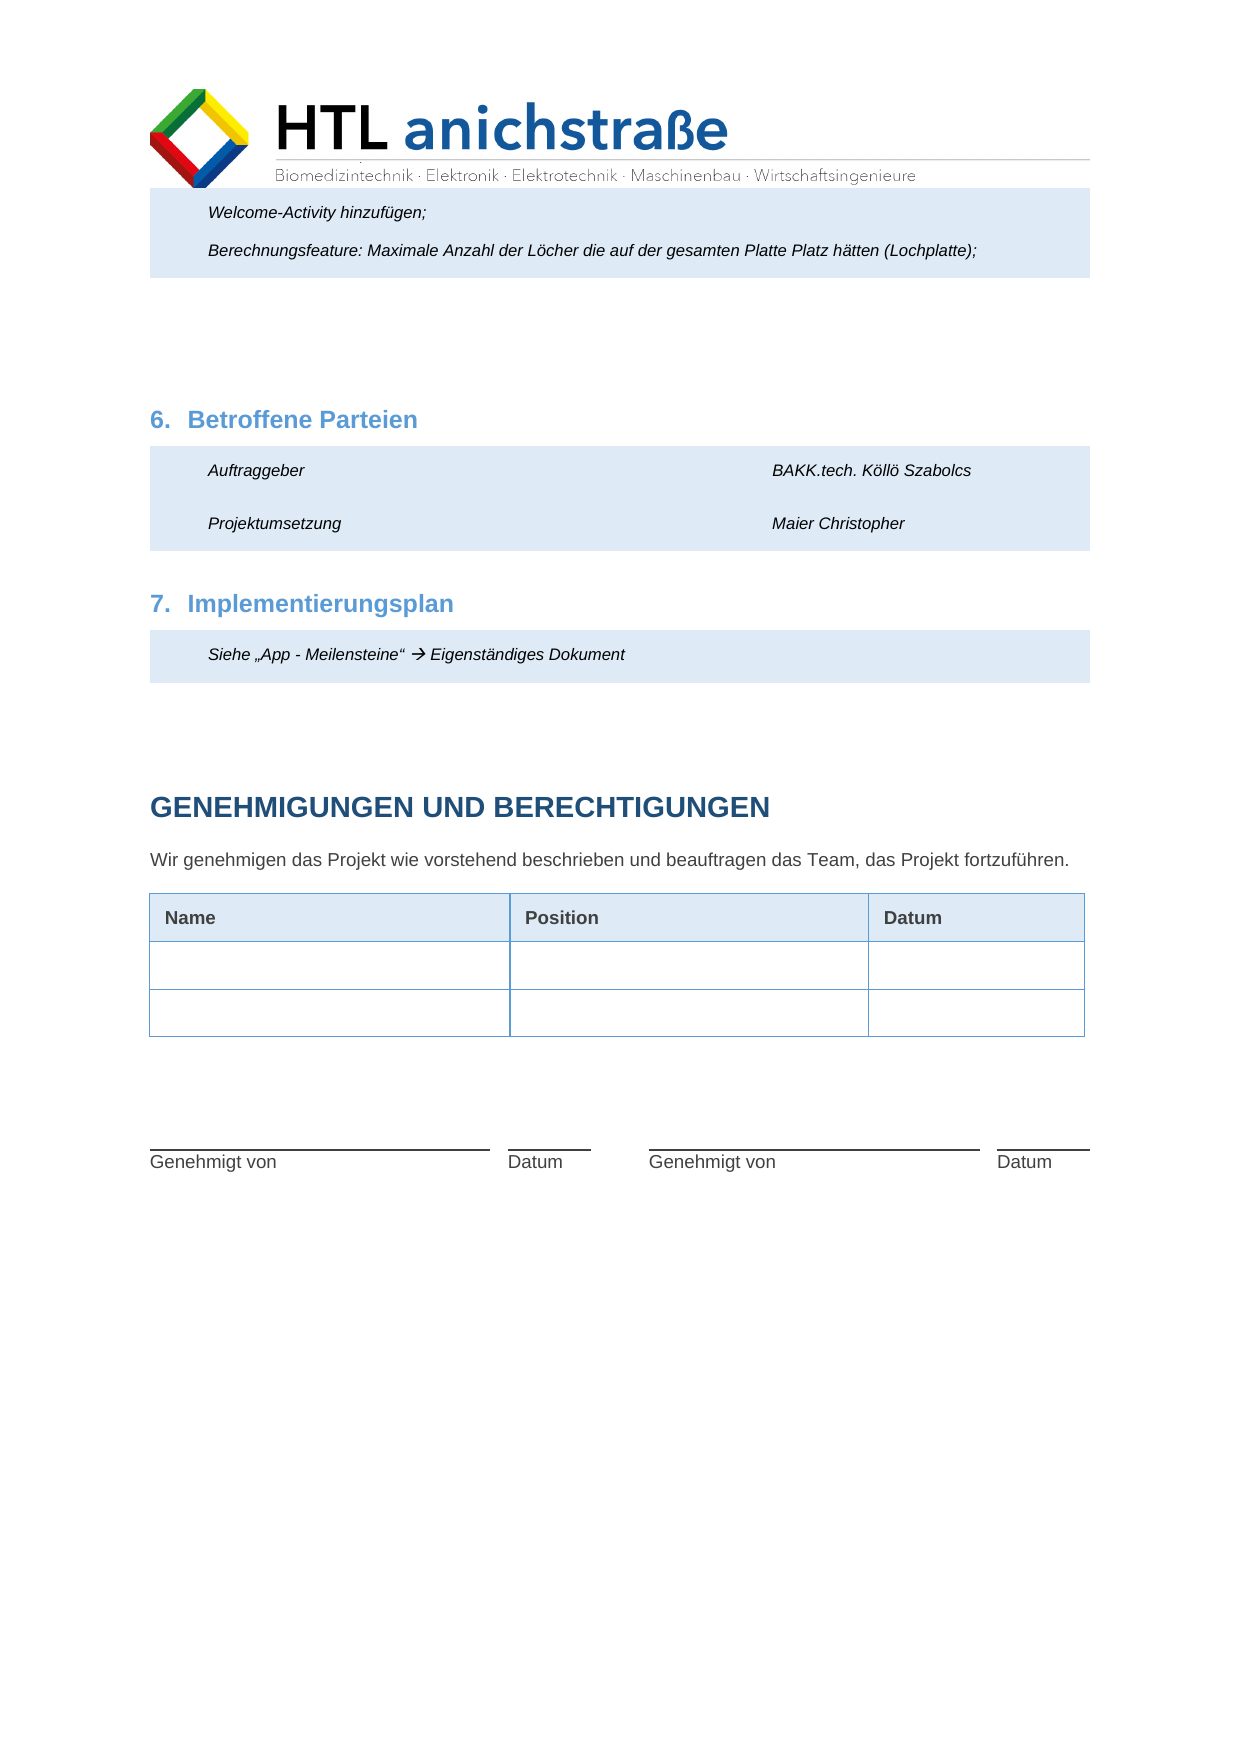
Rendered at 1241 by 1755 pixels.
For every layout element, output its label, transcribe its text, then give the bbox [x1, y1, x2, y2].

table_cell Genehmigt von [150, 1151, 296, 1195]
table_cell [1085, 989, 1090, 1036]
table_cell [869, 942, 1084, 988]
table_cell [649, 1037, 786, 1148]
table_cell [508, 1037, 591, 1148]
table_cell [150, 942, 509, 988]
table_cell Datum [508, 1151, 591, 1195]
table_header Auftraggeber BAKK.tech. Köllö Szabolcs [208, 446, 1090, 499]
table_cell [997, 1036, 1090, 1148]
table_cell [296, 1037, 490, 1148]
subtitle Betroffene Parteien [150, 405, 1090, 433]
table_cell [786, 1037, 980, 1148]
table_header Position [511, 894, 868, 941]
table_header Name [150, 894, 509, 941]
table_cell [1085, 941, 1090, 988]
table_header Datum [869, 894, 1084, 941]
table_cell [511, 990, 868, 1036]
table_header [150, 446, 208, 499]
table_cell [786, 1151, 980, 1195]
table_cell [150, 499, 208, 551]
subtitle Implementierungsplan [150, 589, 1090, 618]
table_cell [869, 990, 1084, 1036]
table_header Siehe „App - Meilensteine“  Eigenständiges Dokument [208, 630, 1090, 683]
table_cell [980, 1149, 997, 1195]
text Wir genehmigen das Projekt wie vorstehend beschrieben und beauftragen das Team, das Projekt fortzuführen. [150, 849, 1090, 870]
table_cell [980, 1037, 997, 1148]
table_cell [511, 942, 868, 988]
table_cell [591, 1037, 649, 1148]
table_cell [296, 1151, 490, 1195]
table_cell Genehmigt von [649, 1151, 786, 1195]
table_cell [490, 1037, 508, 1148]
table_header [150, 630, 208, 683]
table_cell [490, 1149, 508, 1195]
table_cell [150, 990, 509, 1036]
subtitle Genehmigungen und Berechtigungen [150, 790, 1090, 824]
table_cell [150, 1037, 296, 1148]
table_header [1085, 893, 1090, 941]
table_header Welcome-Activity hinzufügen; Berechnungsfeature: Maximale Anzahl der Löcher die auf der gesamten Platte Platz hätten (Lochplatte); [208, 188, 1090, 278]
table_cell Projektumsetzung Maier Christopher [208, 499, 1090, 551]
table_cell Datum [997, 1151, 1090, 1195]
table_cell [591, 1149, 649, 1195]
table_header [150, 188, 208, 278]
